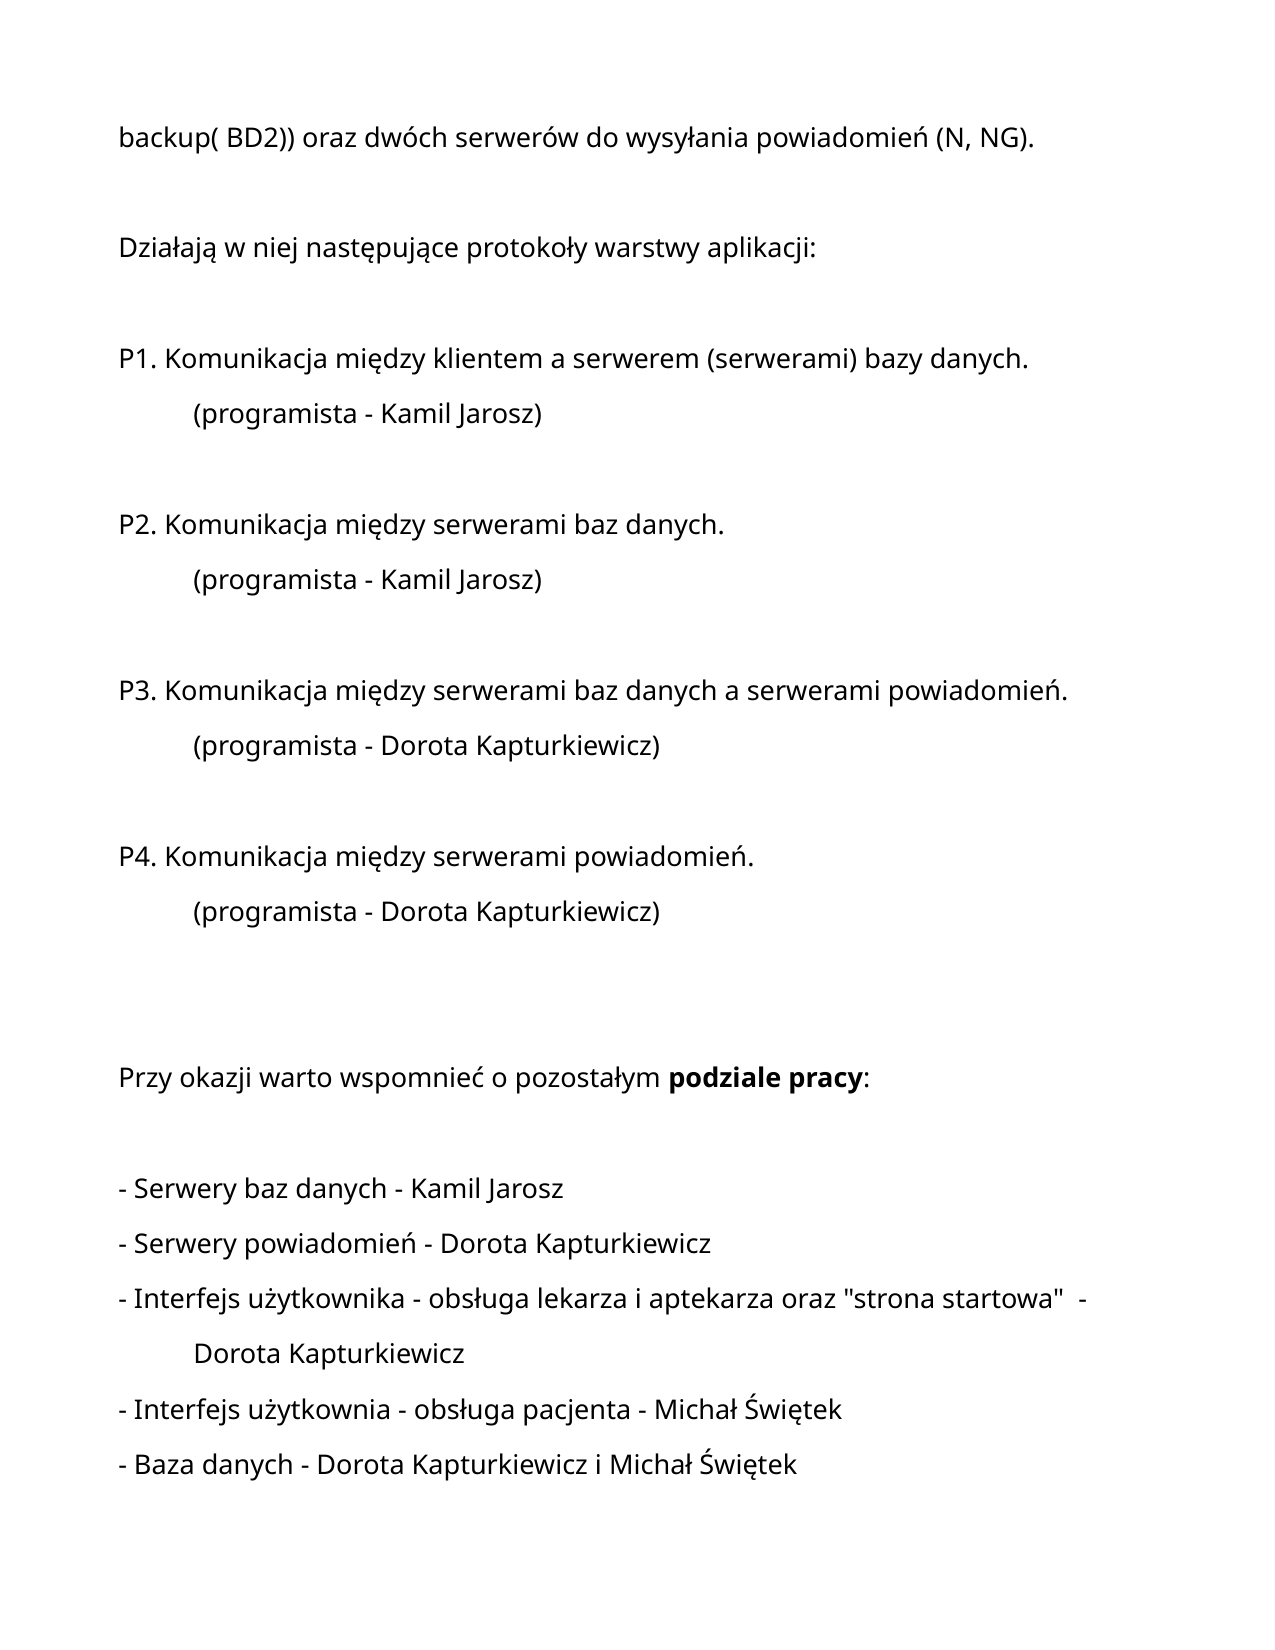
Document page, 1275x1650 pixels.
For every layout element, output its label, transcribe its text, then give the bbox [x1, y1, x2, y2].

text - Interfejs użytkownika - obsługa lekarza i aptekarza oraz "strona startowa" - Dorota Kapturkiewicz [118, 1280, 1157, 1372]
text Działają w niej następujące protokoły warstwy aplikacji: [118, 229, 1157, 266]
text (programista - Kamil Jarosz) [118, 395, 1157, 432]
text - Baza danych - Dorota Kapturkiewicz i Michał Świętek [118, 1446, 1157, 1482]
text backup( BD2)) oraz dwóch serwerów do wysyłania powiadomień (N, NG). [118, 118, 1157, 155]
text - Serwery powiadomień - Dorota Kapturkiewicz [118, 1224, 1157, 1261]
text (programista - Dorota Kapturkiewicz) [118, 727, 1157, 763]
text P2. Komunikacja między serwerami baz danych. [118, 505, 1157, 542]
text Przy okazji warto wspomnieć o pozostałym podziale pracy: [118, 1058, 1157, 1095]
text (programista - Dorota Kapturkiewicz) [118, 892, 1157, 929]
text (programista - Kamil Jarosz) [118, 561, 1157, 597]
text - Interfejs użytkownia - obsługa pacjenta - Michał Świętek [118, 1390, 1157, 1427]
text P4. Komunikacja między serwerami powiadomień. [118, 837, 1157, 874]
text P1. Komunikacja między klientem a serwerem (serwerami) bazy danych. [118, 339, 1157, 376]
text P3. Komunikacja między serwerami baz danych a serwerami powiadomień. [118, 671, 1157, 708]
text - Serwery baz danych - Kamil Jarosz [118, 1169, 1157, 1206]
